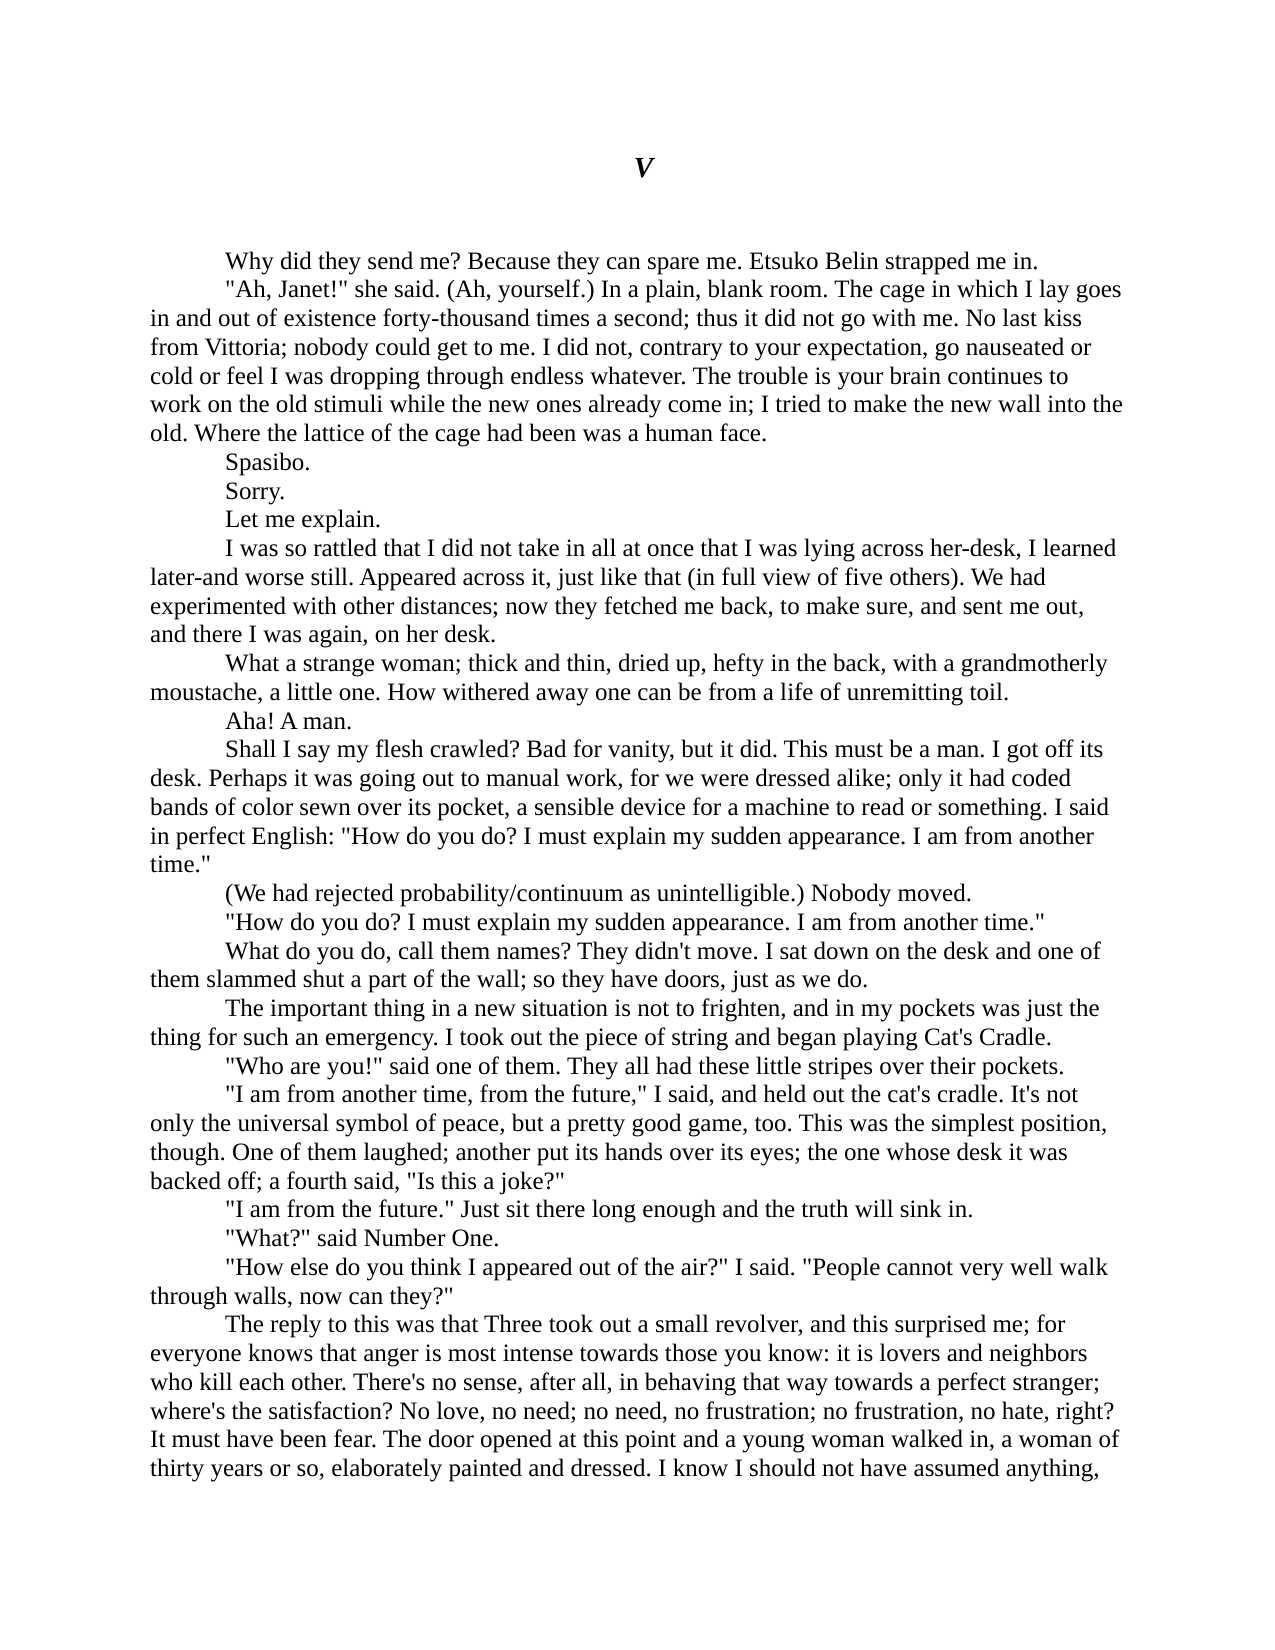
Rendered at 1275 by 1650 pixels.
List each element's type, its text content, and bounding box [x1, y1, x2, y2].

text What a strange woman; thick and thin, dried up, hefty in the back, with a grandmotherly moustache, a little one. How withered away one can be from a life of unremitting toil. [150, 648, 1125, 706]
text Spasibo. [150, 447, 1125, 476]
text "I am from the future." Just sit there long enough and the truth will sink in. [150, 1194, 1125, 1223]
text Why did they send me? Because they can spare me. Etsuko Belin strapped me in. [150, 246, 1125, 274]
text "What?" said Number One. [150, 1223, 1125, 1252]
text "I am from another time, from the future," I said, and held out the cat's cradle. It's not only the universal symbol of peace, but a pretty good game, too. This was the simplest position, though. One of them laughed; another put its hands over its eyes; the one whose desk it was backed off; a fourth said, "Is this a joke?" [150, 1079, 1125, 1194]
text The reply to this was that Three took out a small revolver, and this surprised me; for everyone knows that anger is most intense towards those you know: it is lovers and neighbors who kill each other. There's no sense, after all, in behaving that way towards a perfect stranger; where's the satisfaction? No love, no need; no need, no frustration; no frustration, no hate, right? It must have been fear. The door opened at this point and a young woman walked in, a woman of thirty years or so, elaborately painted and dressed. I know I should not have assumed anything, [150, 1309, 1125, 1482]
text Shall I say my flesh crawled? Bad for vanity, but it did. This must be a man. I got off its desk. Perhaps it was going out to manual work, for we were dressed alike; only it had coded bands of color sewn over its pocket, a sensible device for a machine to read or something. I said in perfect English: "How do you do? I must explain my sudden appearance. I am from another time." [150, 734, 1125, 878]
text What do you do, call them names? They didn't move. I sat down on the desk and one of them slammed shut a part of the wall; so they have doors, just as we do. [150, 936, 1125, 993]
text "Who are you!" said one of them. They all had these little stripes over their pockets. [150, 1051, 1125, 1079]
text I was so rattled that I did not take in all at once that I was lying across her-desk, I learned later-and worse still. Appeared across it, just like that (in full view of five others). We had experimented with other distances; now they fetched me back, to make sure, and sent me out, and there I was again, on her desk. [150, 533, 1125, 648]
text "How do you do? I must explain my sudden appearance. I am from another time." [150, 907, 1125, 936]
text The important thing in a new situation is not to frighten, and in my pockets was just the thing for such an emergency. I took out the piece of string and began playing Cat's Cradle. [150, 993, 1125, 1051]
text "Ah, Janet!" she said. (Ah, yourself.) In a plain, blank room. The cage in which I lay goes in and out of existence forty-thousand times a second; thus it did not go with me. No last kiss from Vittoria; nobody could get to me. I did not, contrary to your expectation, go nauseated or cold or feel I was dropping through endless whatever. The trouble is your brain continues to work on the old stimuli while the new ones already come in; I tried to make the new wall into the old. Where the lattice of the cage had been was a human face. [150, 274, 1125, 447]
text (We had rejected probability/continuum as unintelligible.) Nobody moved. [150, 878, 1125, 907]
subtitle V [150, 150, 1125, 183]
text Let me explain. [150, 504, 1125, 533]
text Sorry. [150, 476, 1125, 504]
text "How else do you think I appeared out of the air?" I said. "People cannot very well walk through walls, now can they?" [150, 1252, 1125, 1309]
text Aha! A man. [150, 706, 1125, 734]
